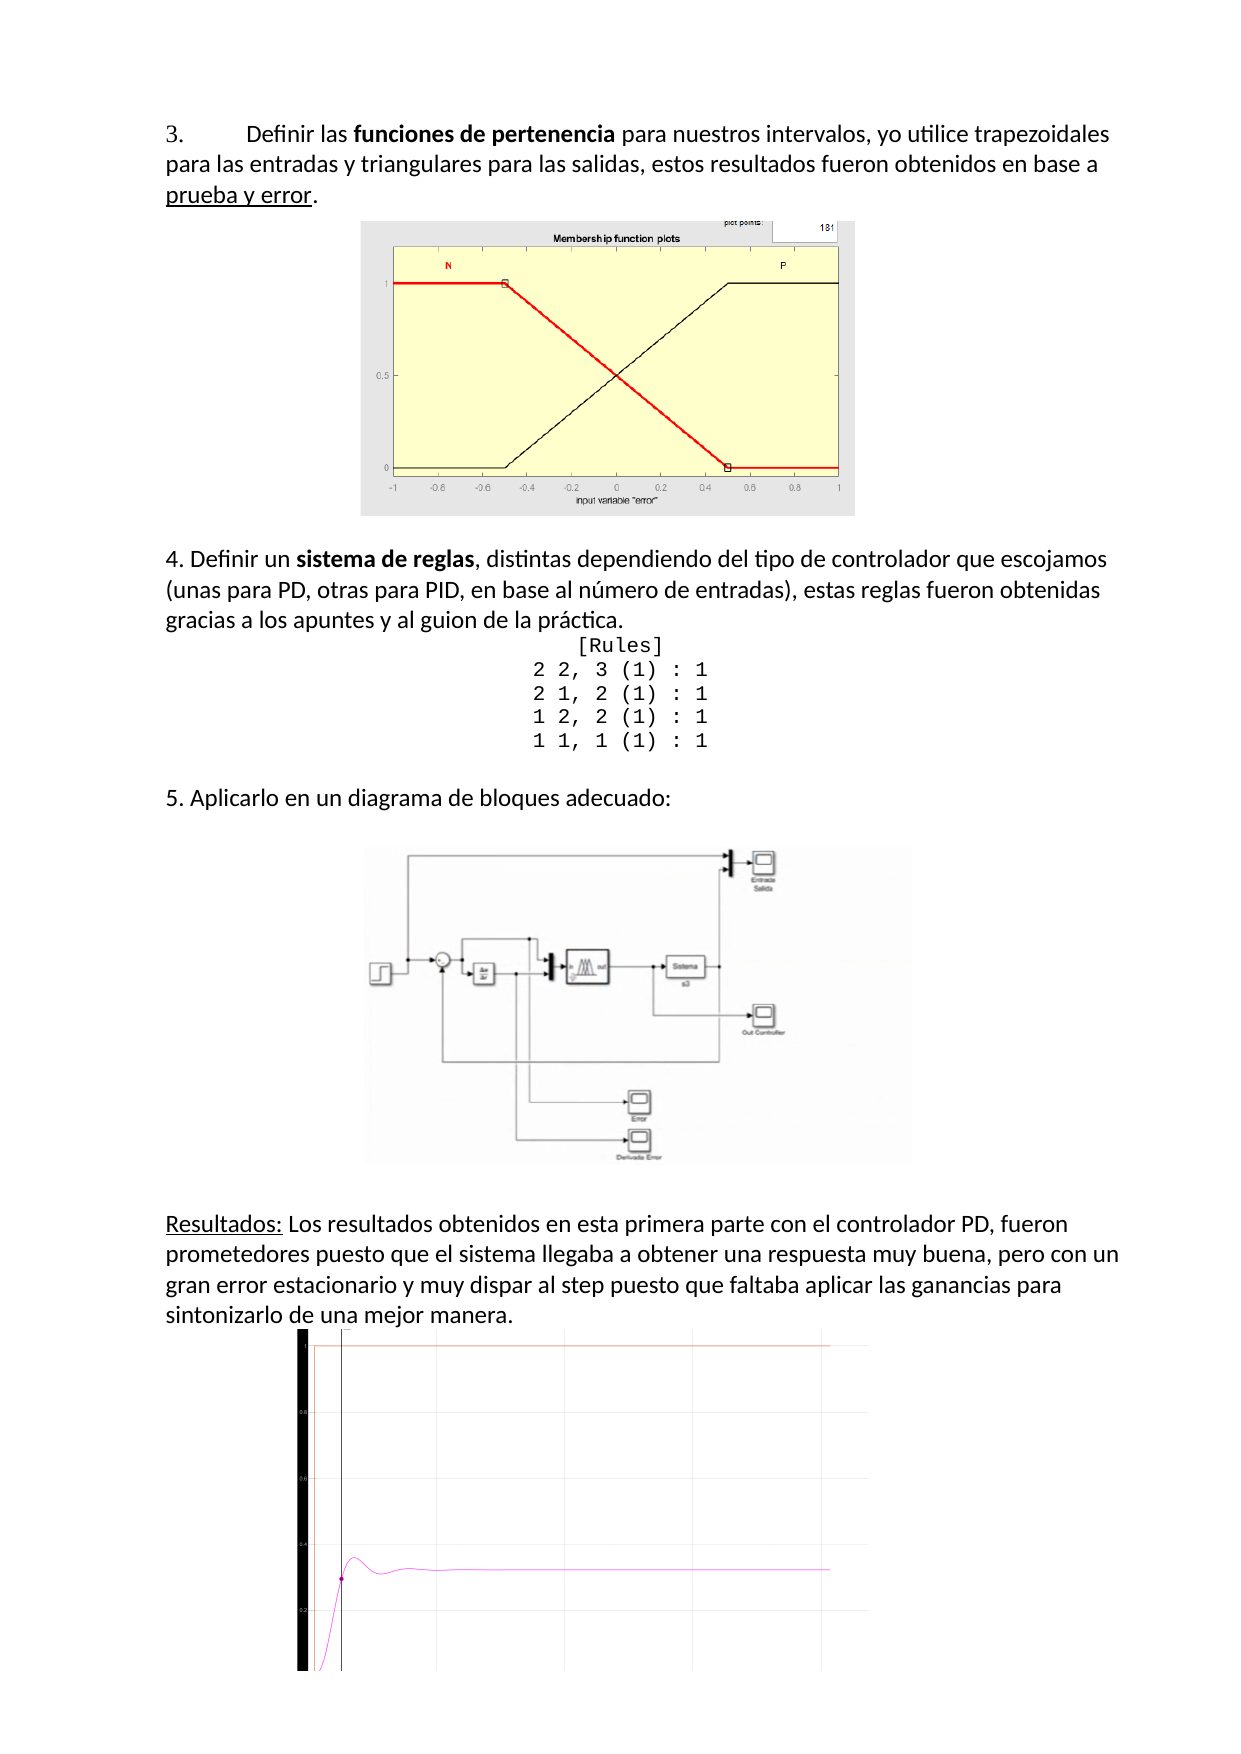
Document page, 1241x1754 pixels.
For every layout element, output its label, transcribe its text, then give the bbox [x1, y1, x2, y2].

text Resultados: Los resultados obtenidos en esta primera parte con el controlador PD, fueron prometedores puesto que el sistema llegaba a obtener una respuesta muy buena, pero con un gran error estacionario y muy dispar al step puesto que faltaba aplicar las ganancias para sintonizarlo de una mejor manera. [165, 1208, 1122, 1330]
list Definir las funciones de pertenencia para nuestros intervalos, yo utilice trapezoidales para las entradas y triangulares para las salidas, estos resultados fueron obtenidos en base a prueba y error. [165, 118, 1122, 210]
text 2 2, 3 (1) : 1 [118, 659, 1122, 682]
text 4. Definir un sistema de reglas, distintas dependiendo del tipo de controlador que escojamos (unas para PD, otras para PID, en base al número de entradas), estas reglas fueron obtenidas gracias a los apuntes y al guion de la práctica. [165, 544, 1122, 635]
text 5. Aplicarlo en un diagrama de bloques adecuado: [165, 782, 1122, 813]
text [Rules] [118, 635, 1122, 659]
text 1 2, 2 (1) : 1 [118, 706, 1122, 730]
text 2 1, 2 (1) : 1 [118, 682, 1122, 706]
text 1 1, 1 (1) : 1 [118, 730, 1122, 753]
